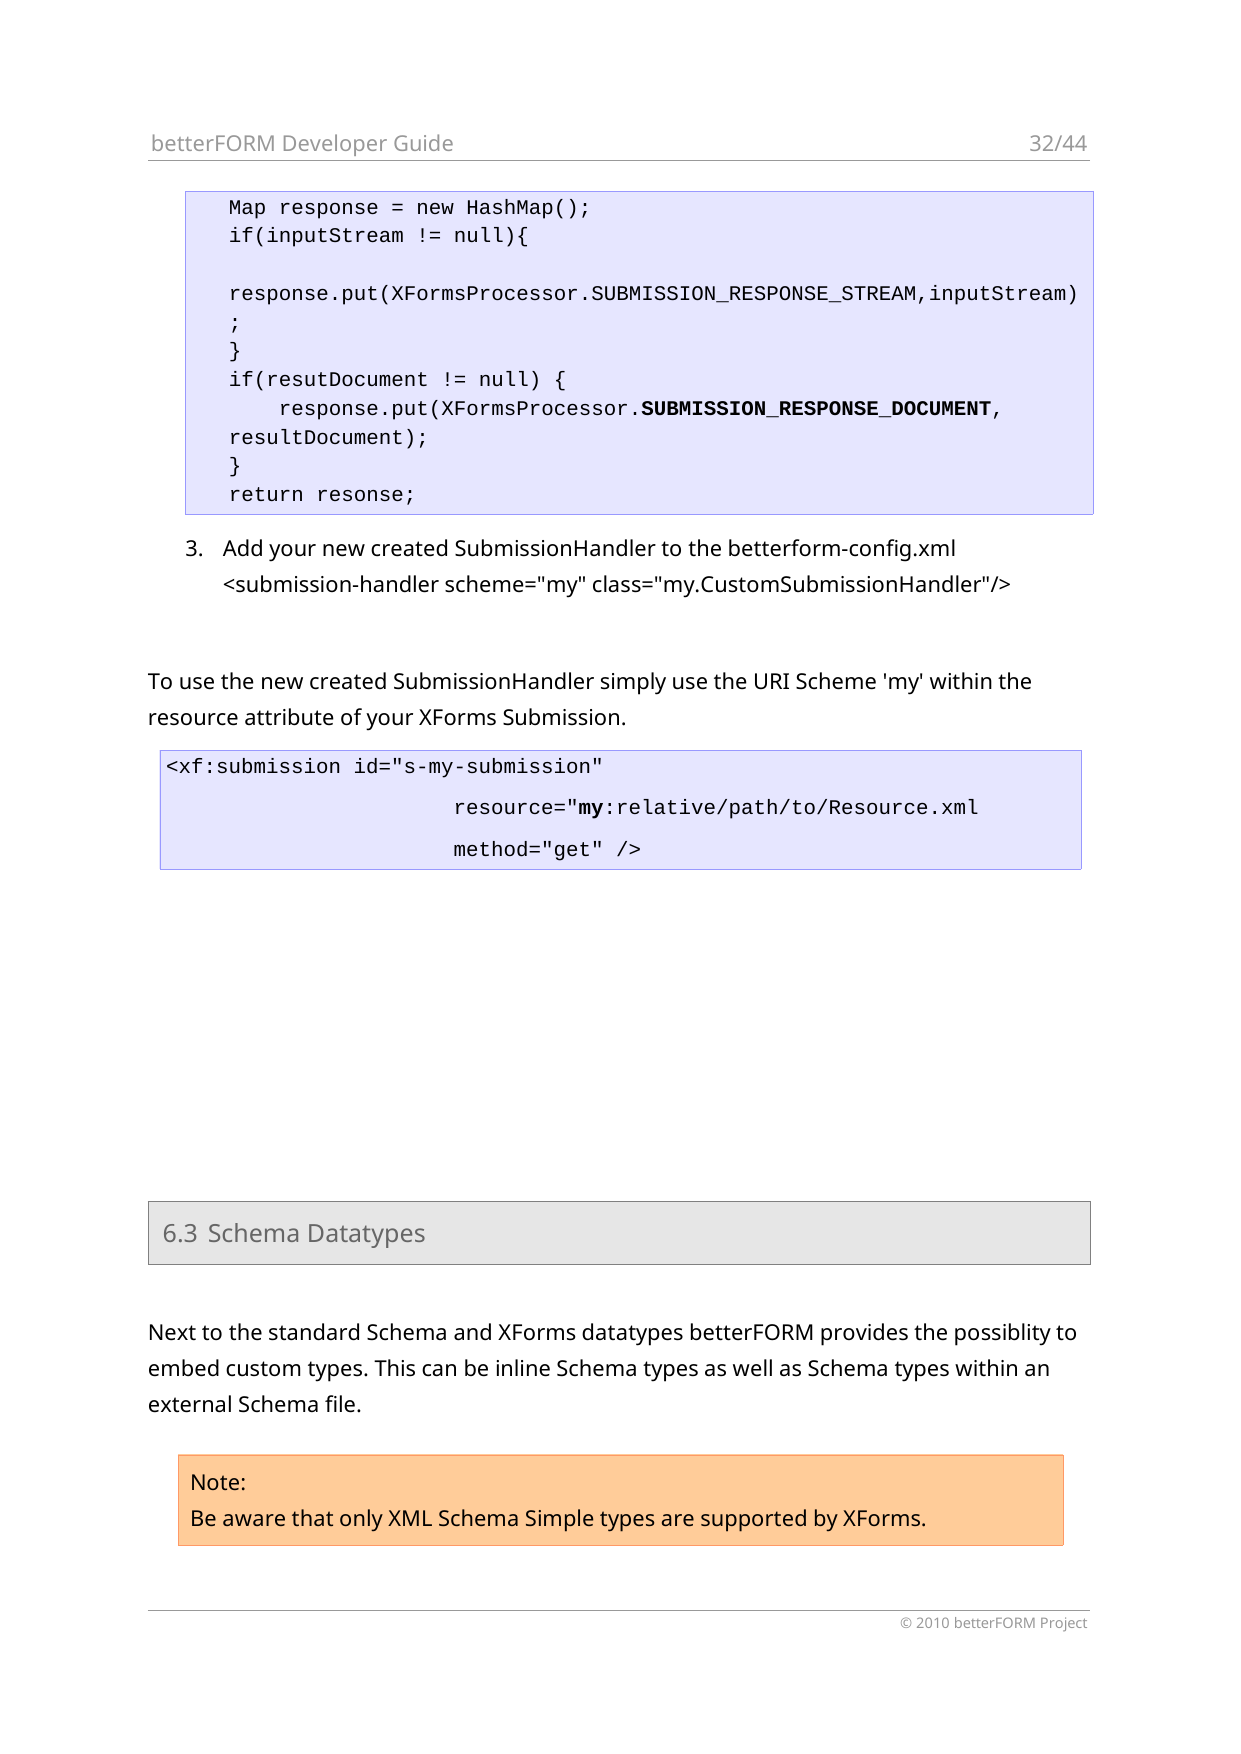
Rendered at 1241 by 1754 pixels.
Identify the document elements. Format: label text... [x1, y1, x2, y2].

text Note: Be aware that only XML Schema Simple types are supported by XForms. [179, 1456, 1063, 1545]
text <xf:submission id="s-my-submission" [161, 751, 1081, 780]
text method="get" /> [161, 832, 1081, 869]
text Next to the standard Schema and XForms datatypes betterFORM provides the possiblity to embed custom types. This can be inline Schema types as well as Schema types within an external Schema file. [148, 1317, 1090, 1418]
list Map response = new HashMap(); if(inputStream != null){ response.put(XFormsProcessor.SUBMISSION_RESPONSE_STREAM,inputStream); } if(resutDocument != null) { response.put(XFormsProcessor.SUBMISSION_RESPONSE_DOCUMENT, resultDocument); } return resonse; [186, 192, 1093, 514]
text resource="my:relative/path/to/Resource.xml [161, 791, 1081, 821]
list Add your new created SubmissionHandler to the betterform-config.xml <submission-handler scheme="my" class="my.CustomSubmissionHandler"/> [185, 533, 1093, 599]
text To use the new created SubmissionHandler simply use the URI Scheme 'my' within the resource attribute of your XForms Submission. [148, 666, 1090, 731]
subtitle Schema Datatypes [149, 1202, 1090, 1264]
